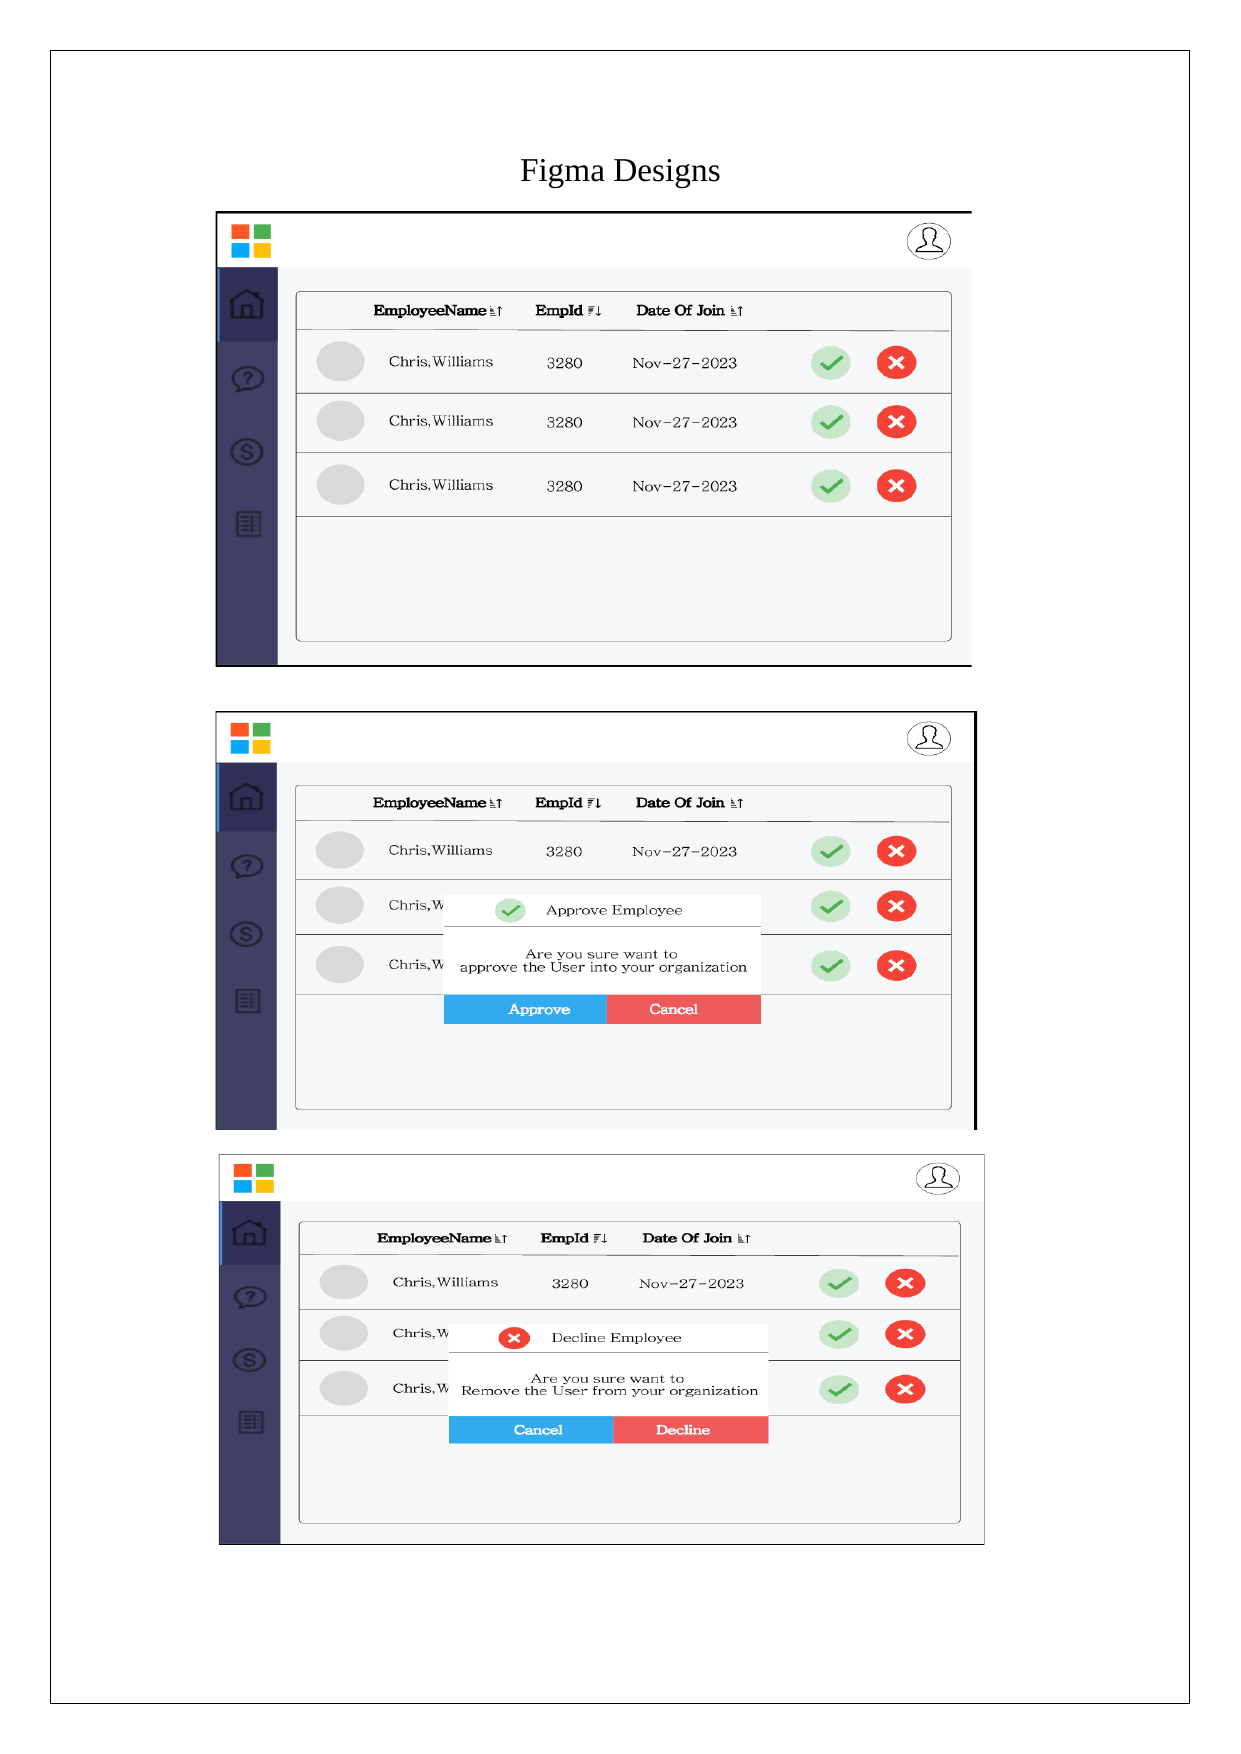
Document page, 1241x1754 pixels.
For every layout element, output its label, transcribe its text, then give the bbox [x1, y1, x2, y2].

text Figma Designs [150, 150, 1090, 188]
